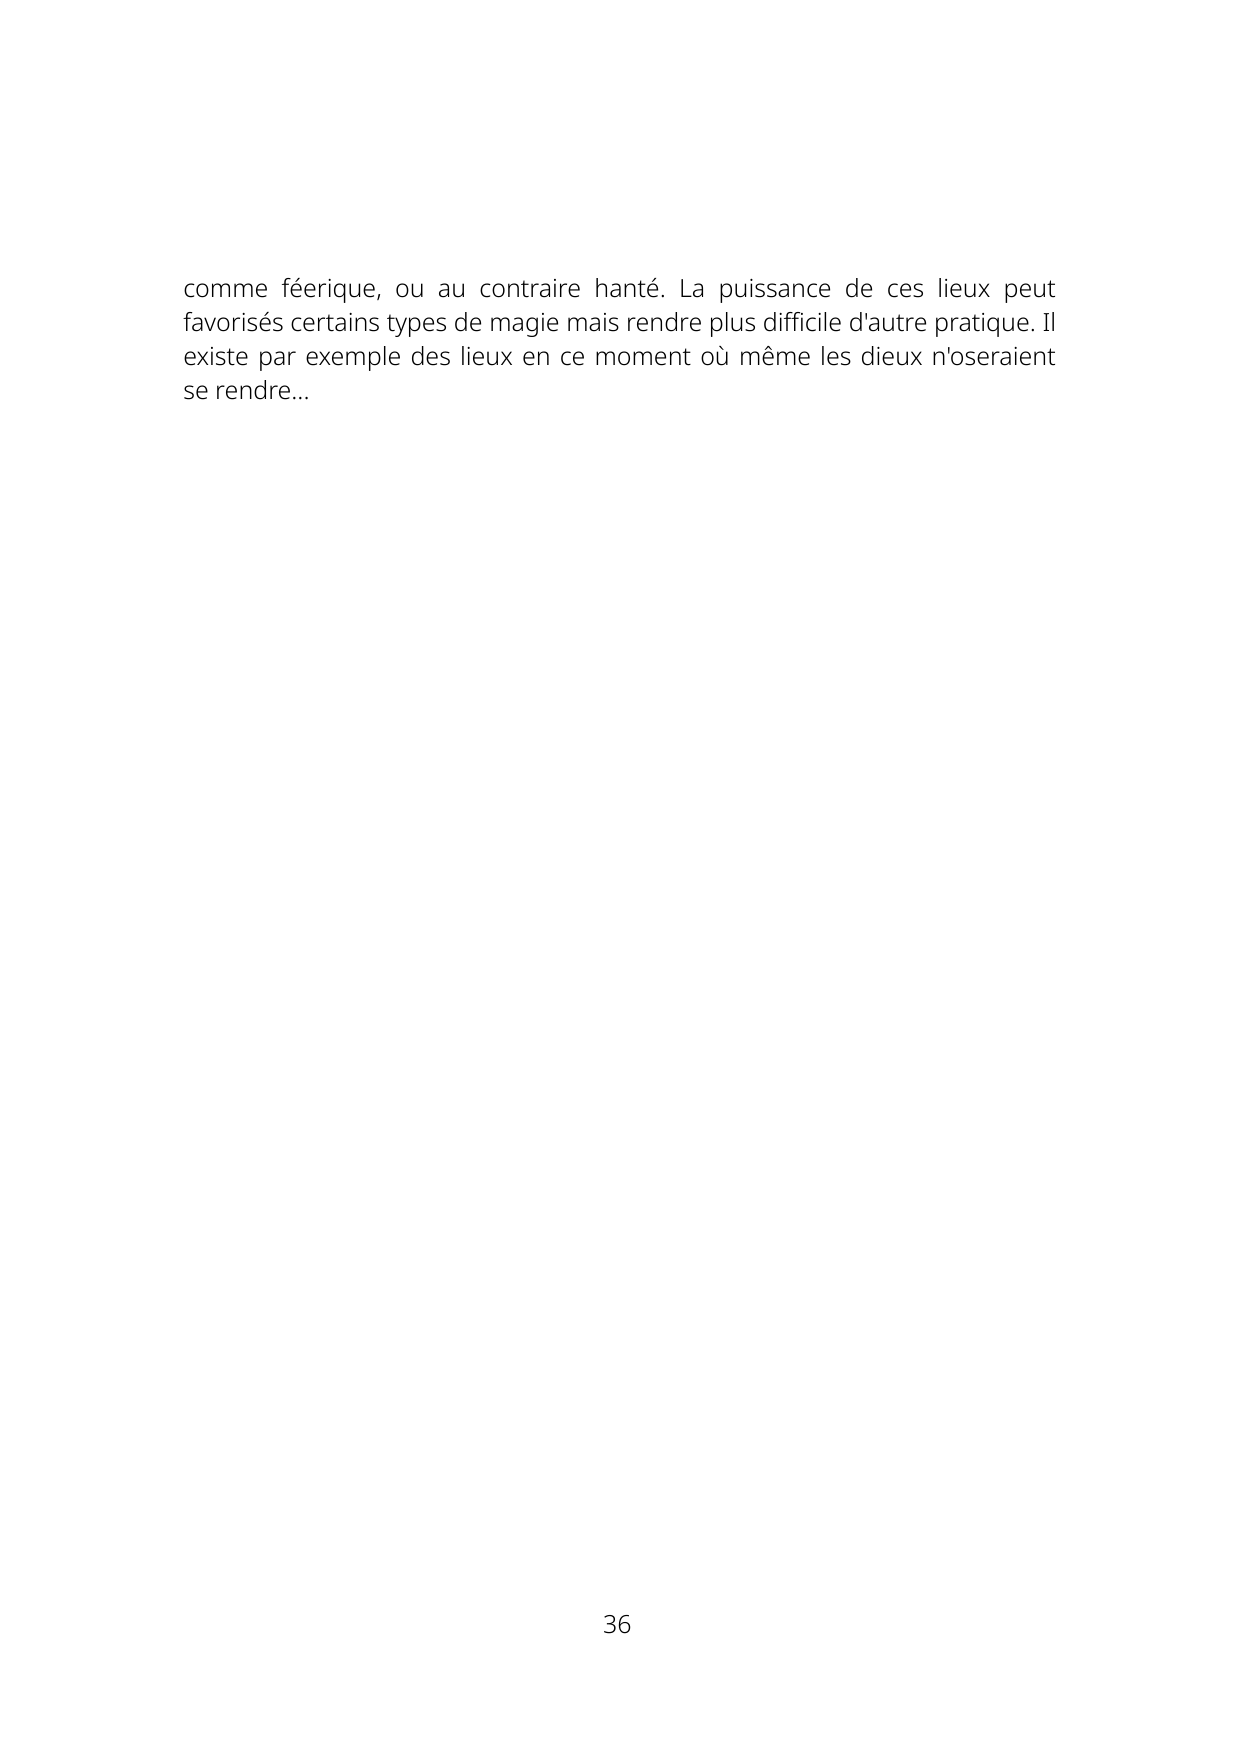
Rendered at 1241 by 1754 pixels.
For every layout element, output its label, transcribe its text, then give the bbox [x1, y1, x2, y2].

text comme féerique, ou au contraire hanté. La puissance de ces lieux peut favorisés certains types de magie mais rendre plus difficile d'autre pratique. Il existe par exemple des lieux en ce moment où même les dieux n'oseraient se rendre... [183, 270, 1057, 406]
